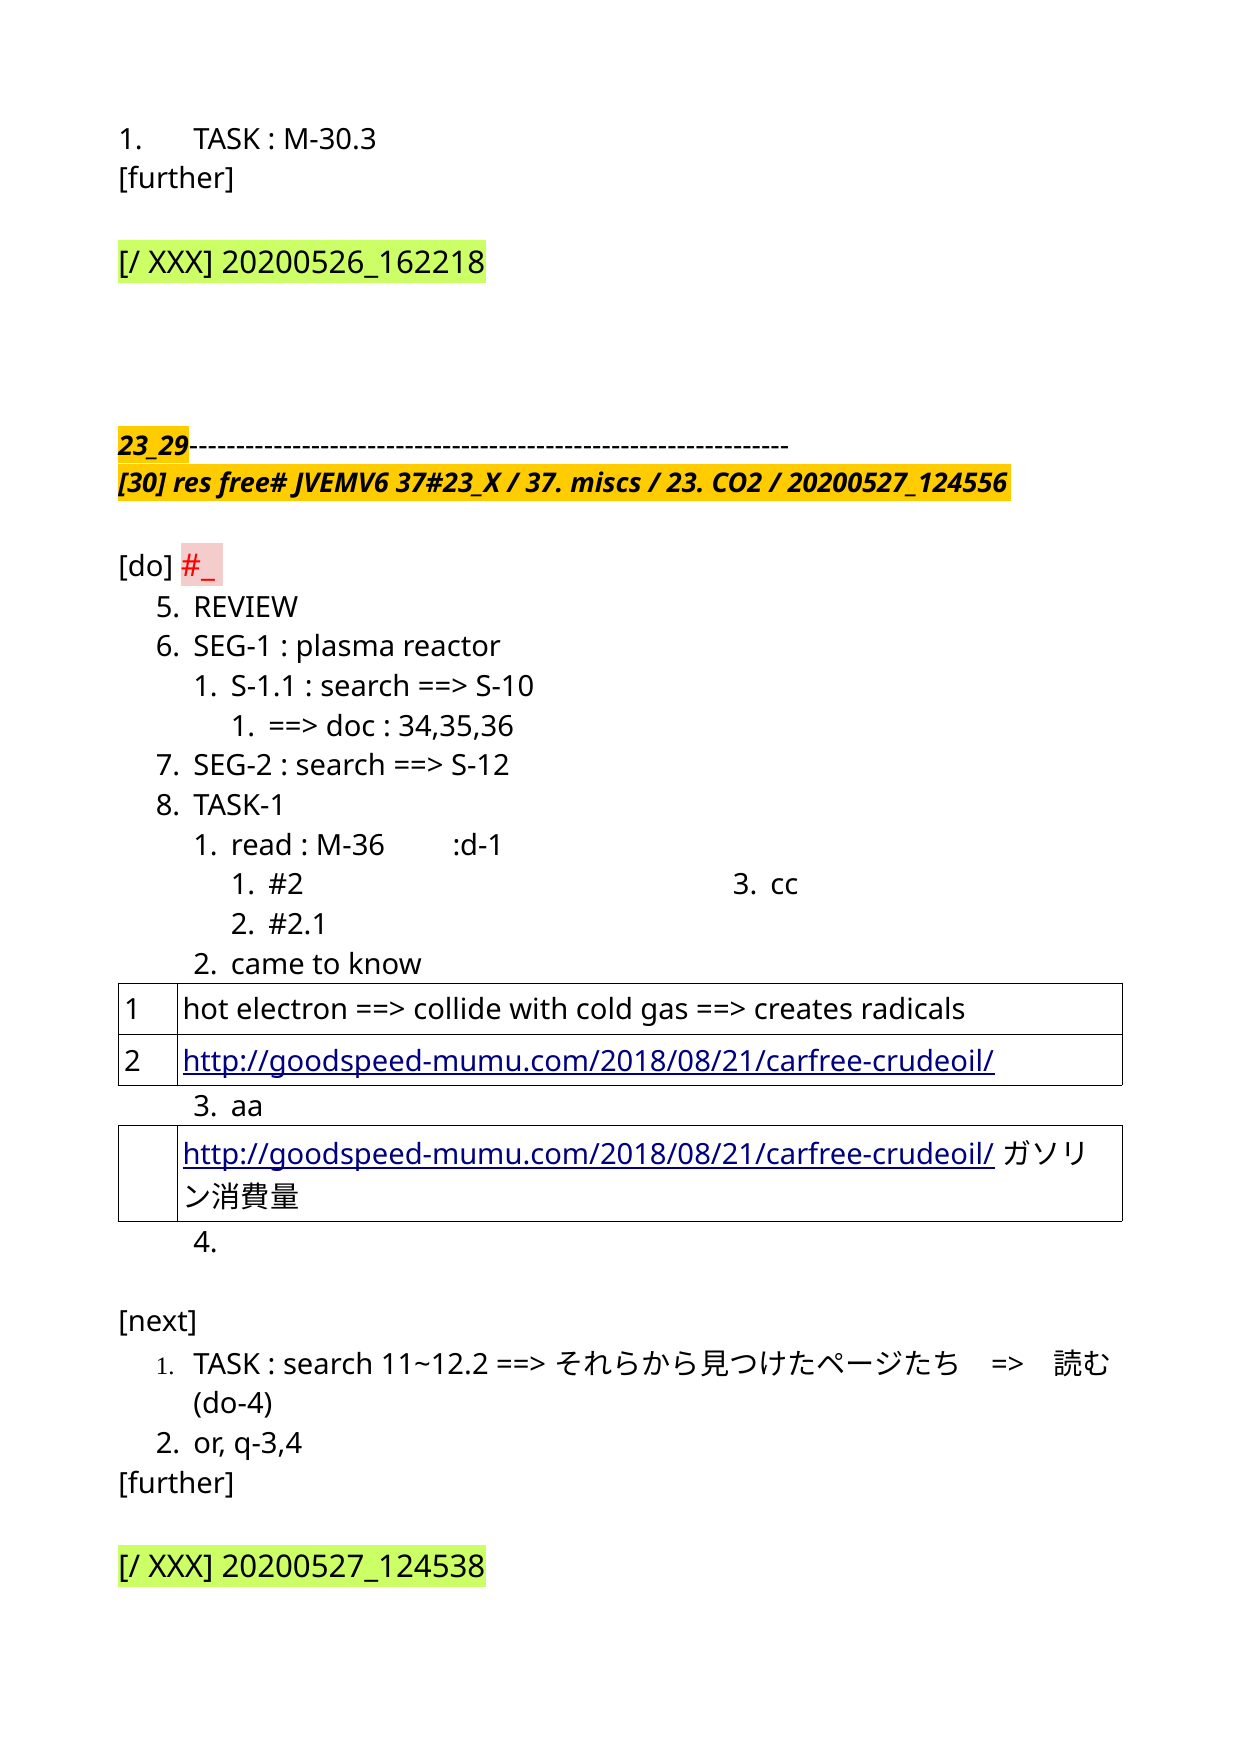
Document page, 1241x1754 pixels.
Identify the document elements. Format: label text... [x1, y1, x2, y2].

text [further] [118, 158, 1122, 197]
text [next] [118, 1301, 1122, 1340]
list TASK : search 11~12.2 ==> それらから見つけたページたち => 読む (do-4) [156, 1340, 1122, 1422]
text [do] #_ [118, 543, 1122, 586]
list read : M-36 :d-1 [193, 824, 1122, 864]
list cc [733, 864, 1122, 903]
list TASK-1 [156, 784, 1122, 824]
table_header http://goodspeed-mumu.com/2018/08/21/carfree-crudeoil/ ガソリン消費量 [178, 1126, 1122, 1221]
text [30] res free# JVEMV6 37#23_X / 37. miscs / 23. CO2 / 20200527_124556 [118, 464, 1122, 501]
list or, q-3,4 [156, 1422, 1122, 1462]
text [/ XXX] 20200527_124538 [118, 1502, 1122, 1587]
list SEG-2 : search ==> S-12 [156, 744, 1122, 784]
list ==> doc : 34,35,36 [231, 705, 1122, 744]
table_header [119, 1126, 177, 1221]
table_cell 2 [119, 1035, 177, 1085]
text [further] [118, 1462, 1122, 1502]
table_cell http://goodspeed-mumu.com/2018/08/21/carfree-crudeoil/ [178, 1035, 1122, 1085]
list TASK : M-30.3 [118, 118, 1122, 158]
list #2 [231, 864, 620, 903]
list REVIEW [156, 586, 1122, 626]
list came to know [193, 943, 1122, 983]
list #2.1 [231, 903, 620, 943]
table_header hot electron ==> collide with cold gas ==> creates radicals [178, 984, 1122, 1034]
list SEG-1 : plasma reactor [156, 626, 1122, 665]
list aa [193, 1086, 1122, 1125]
list S-1.1 : search ==> S-10 [193, 665, 1122, 705]
table_header 1 [119, 984, 177, 1034]
text 23_29---------------------------------------------------------------- [118, 424, 1122, 464]
text [/ XXX] 20200526_162218 [118, 197, 1122, 283]
